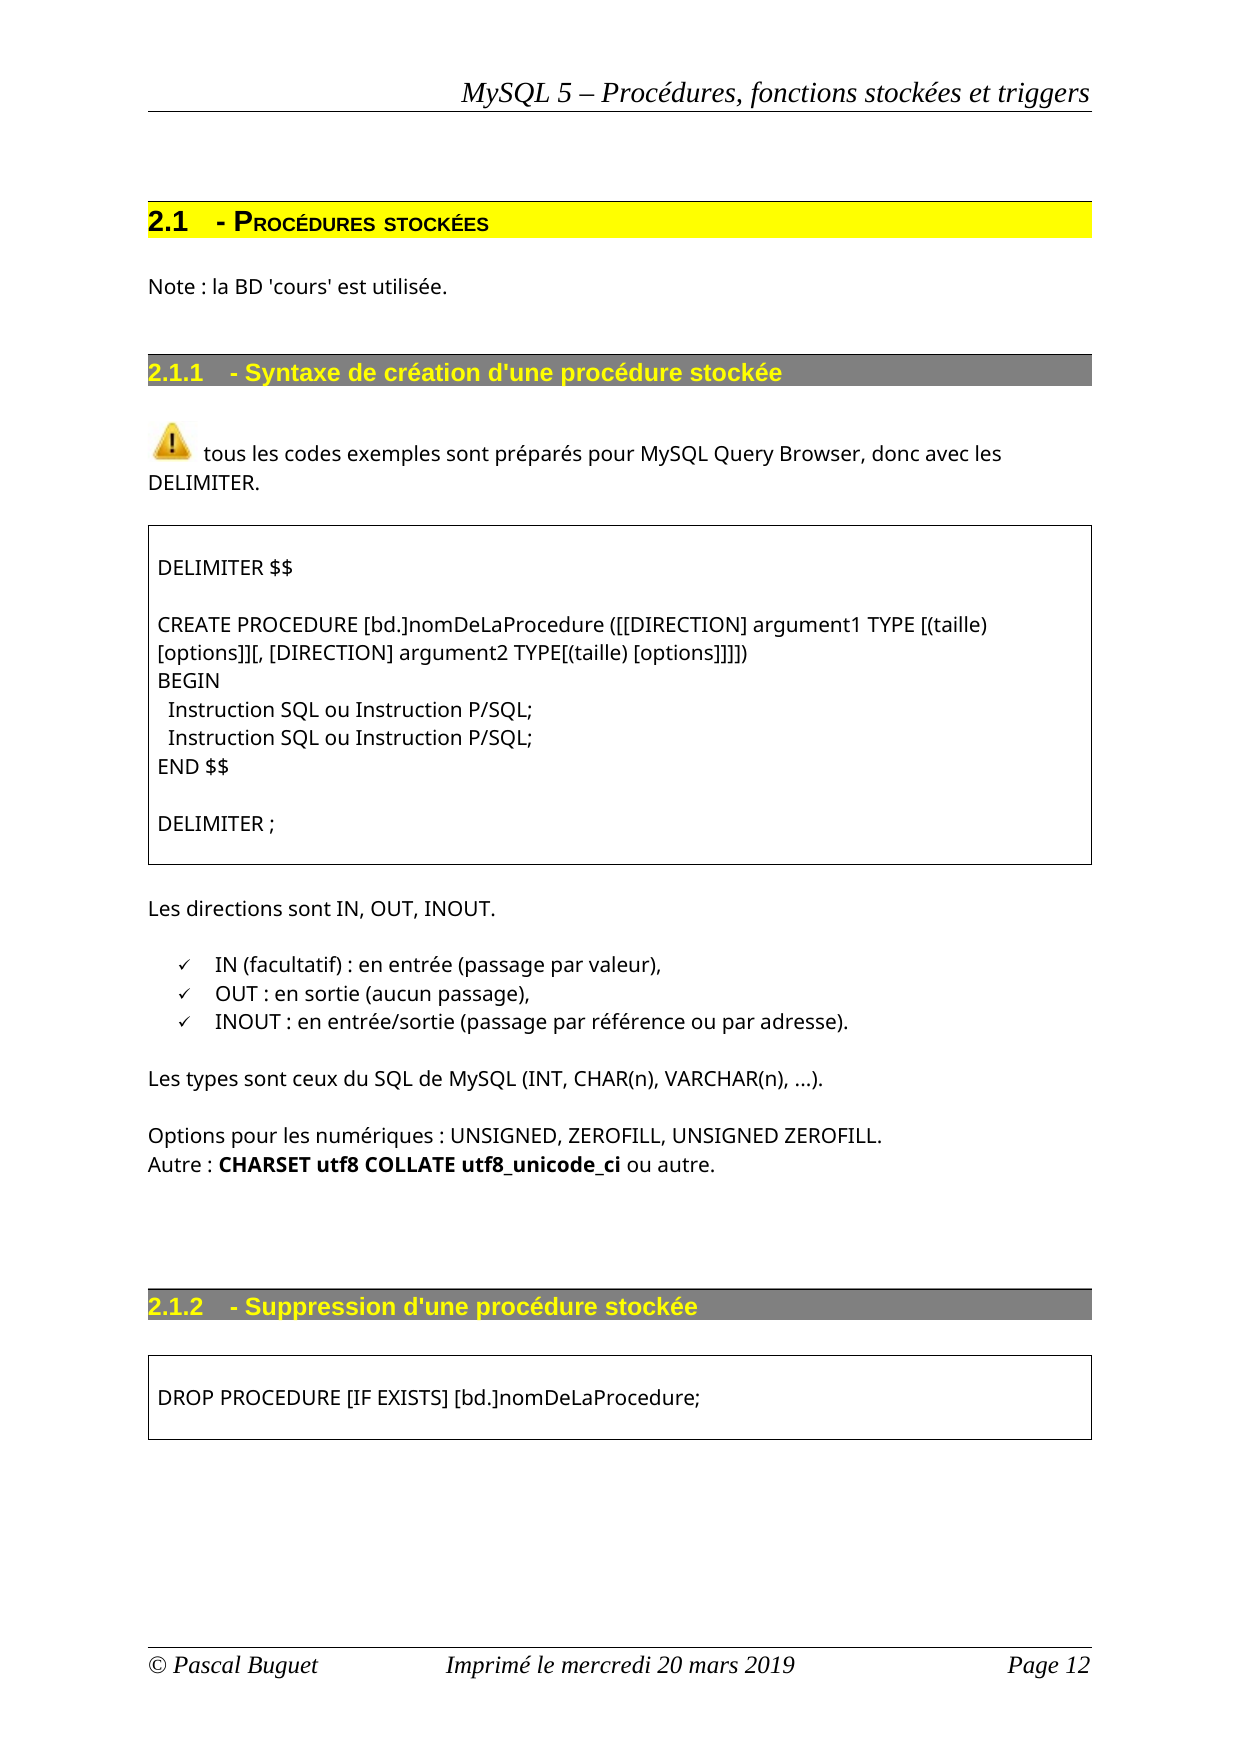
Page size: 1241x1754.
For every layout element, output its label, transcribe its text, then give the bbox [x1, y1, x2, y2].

text Les types sont ceux du SQL de MySQL (INT, CHAR(n), VARCHAR(n), ...). [148, 1064, 1092, 1093]
subtitle - Suppression d'une procédure stockée [148, 1290, 1092, 1320]
text DROP PROCEDURE [IF EXISTS] [bd.]nomDeLaProcedure; [149, 1356, 1091, 1439]
text DELIMITER ; [149, 781, 1091, 864]
text BEGIN [149, 638, 1091, 667]
list OUT : en sortie (aucun passage), [177, 979, 1092, 1007]
subtitle - Syntaxe de création d'une procédure stockée [148, 355, 1092, 386]
text END $$ [149, 724, 1091, 780]
text Instruction SQL ou Instruction P/SQL; [149, 695, 1091, 724]
text DELIMITER $$ [149, 526, 1091, 581]
list IN (facultatif) : en entrée (passage par valeur), [177, 951, 1092, 979]
text Options pour les numériques : UNSIGNED, ZEROFILL, UNSIGNED ZEROFILL. [148, 1121, 1092, 1150]
text tous les codes exemples sont préparés pour MySQL Query Browser, donc avec les DELIMITER. [148, 421, 1092, 496]
text Autre : CHARSET utf8 COLLATE utf8_unicode_ci ou autre. [148, 1150, 1092, 1178]
text CREATE PROCEDURE [bd.]nomDeLaProcedure ([[DIRECTION] argument1 TYPE [(taille) [options]][, [DIRECTION] argument2 TYPE[(taille) [options]]]]) [149, 582, 1091, 638]
text Instruction SQL ou Instruction P/SQL; [149, 667, 1091, 695]
subtitle - Procédures stockées [148, 202, 1092, 238]
text Note : la BD 'cours' est utilisée. [148, 272, 1092, 301]
list INOUT : en entrée/sortie (passage par référence ou par adresse). [177, 1007, 1092, 1036]
text Les directions sont IN, OUT, INOUT. [148, 894, 1092, 922]
